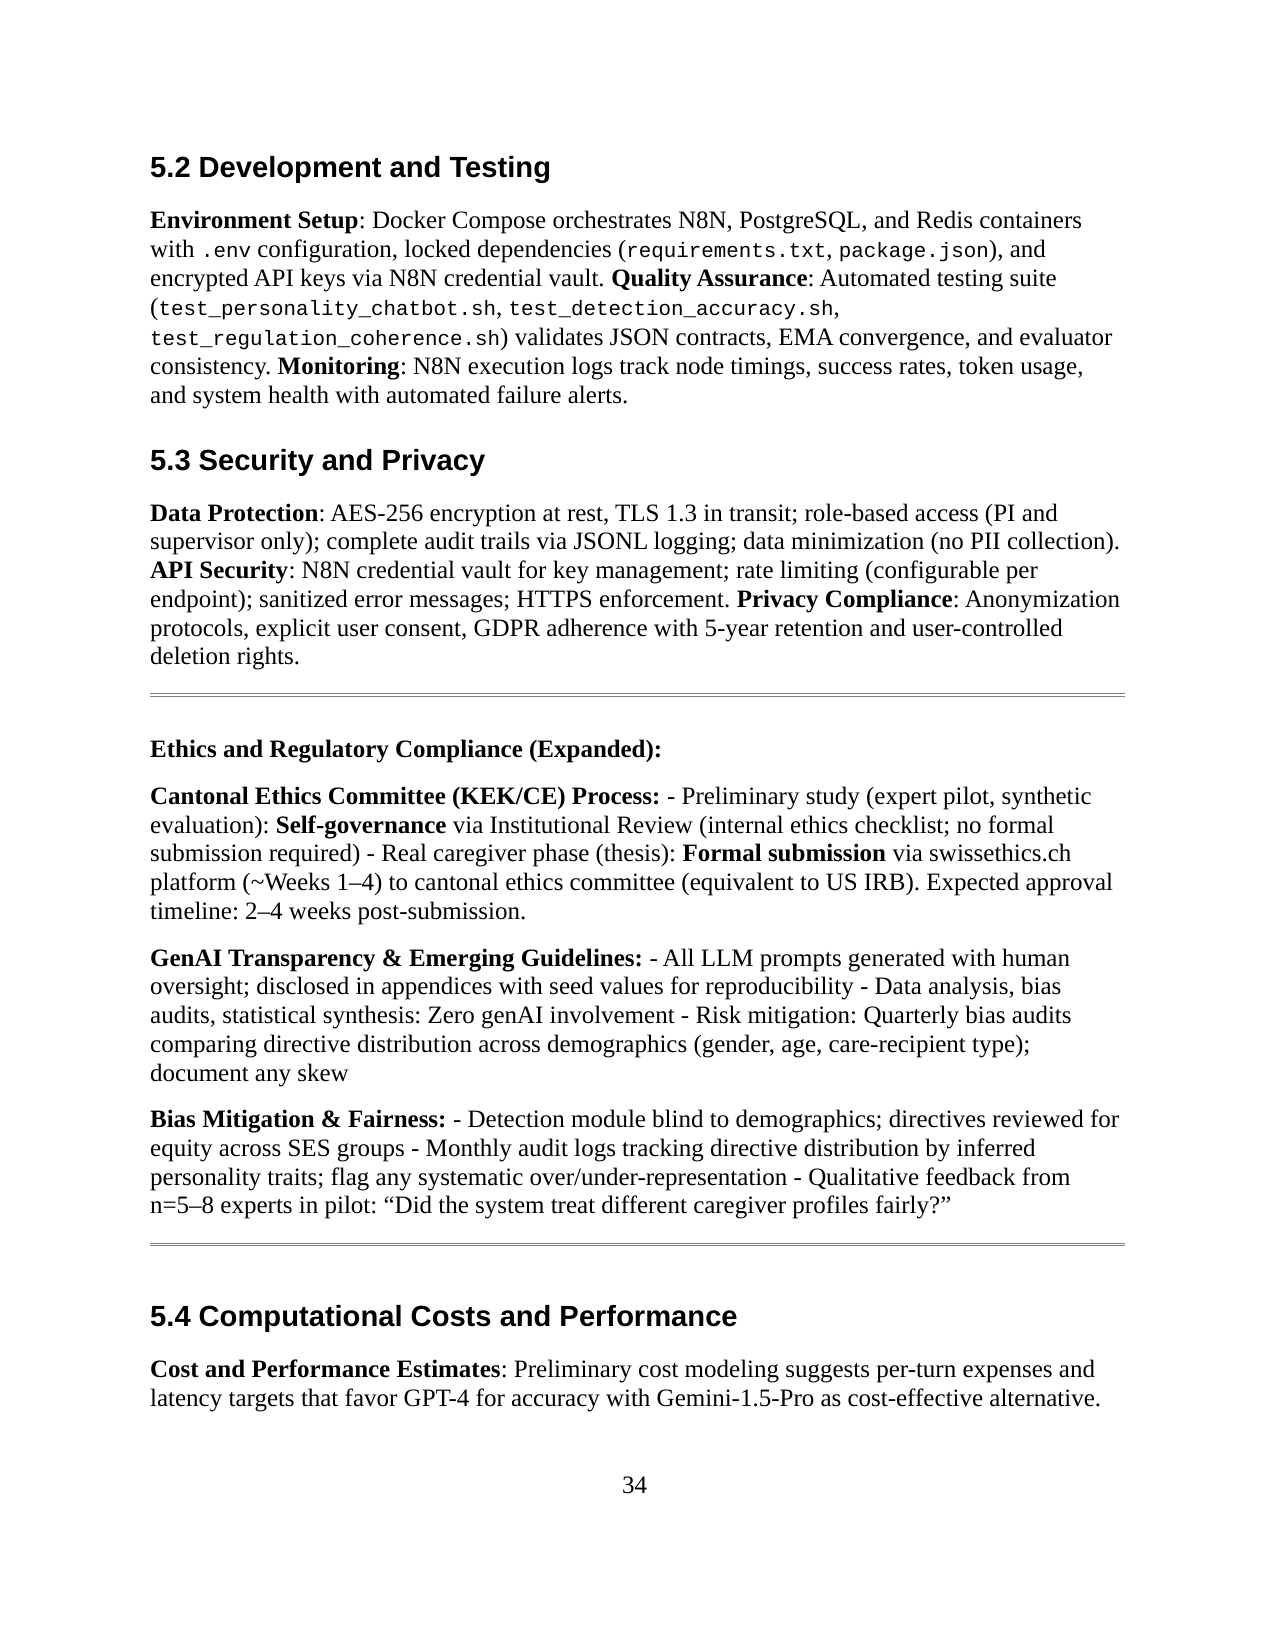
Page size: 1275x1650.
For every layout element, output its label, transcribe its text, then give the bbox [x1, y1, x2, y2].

text Cantonal Ethics Committee (KEK/CE) Process: - Preliminary study (expert pilot, synthetic evaluation): Self-governance via Institutional Review (internal ethics checklist; no formal submission required) - Real caregiver phase (thesis): Formal submission via swissethics.ch platform (~Weeks 1–4) to cantonal ethics committee (equivalent to US IRB). Expected approval timeline: 2–4 weeks post-submission. [150, 781, 1125, 925]
text Ethics and Regulatory Compliance (Expanded): [150, 734, 1125, 763]
subtitle 5.3 Security and Privacy [150, 443, 1125, 476]
text Data Protection: AES-256 encryption at rest, TLS 1.3 in transit; role-based access (PI and supervisor only); complete audit trails via JSONL logging; data minimization (no PII collection). API Security: N8N credential vault for key management; rate limiting (configurable per endpoint); sanitized error messages; HTTPS enforcement. Privacy Compliance: Anonymization protocols, explicit user consent, GDPR adherence with 5-year retention and user-controlled deletion rights. [150, 498, 1125, 670]
text Environment Setup: Docker Compose orchestrates N8N, PostgreSQL, and Redis containers with .env configuration, locked dependencies (requirements.txt, package.json), and encrypted API keys via N8N credential vault. Quality Assurance: Automated testing suite (test_personality_chatbot.sh, test_detection_accuracy.sh, test_regulation_coherence.sh) validates JSON contracts, EMA convergence, and evaluator consistency. Monitoring: N8N execution logs track node timings, success rates, token usage, and system health with automated failure alerts. [150, 205, 1125, 409]
subtitle 5.2 Development and Testing [150, 150, 1125, 183]
text Cost and Performance Estimates: Preliminary cost modeling suggests per-turn expenses and latency targets that favor GPT-4 for accuracy with Gemini-1.5-Pro as cost-effective alternative. [150, 1354, 1125, 1412]
text GenAI Transparency & Emerging Guidelines: - All LLM prompts generated with human oversight; disclosed in appendices with seed values for reproducibility - Data analysis, bias audits, statistical synthesis: Zero genAI involvement - Risk mitigation: Quarterly bias audits comparing directive distribution across demographics (gender, age, care-recipient type); document any skew [150, 943, 1125, 1086]
subtitle 5.4 Computational Costs and Performance [150, 1299, 1125, 1333]
text Bias Mitigation & Fairness: - Detection module blind to demographics; directives reviewed for equity across SES groups - Monthly audit logs tracking directive distribution by inferred personality traits; flag any systematic over/under-representation - Qualitative feedback from n=5–8 experts in pilot: “Did the system treat different caregiver profiles fairly?” [150, 1104, 1125, 1219]
